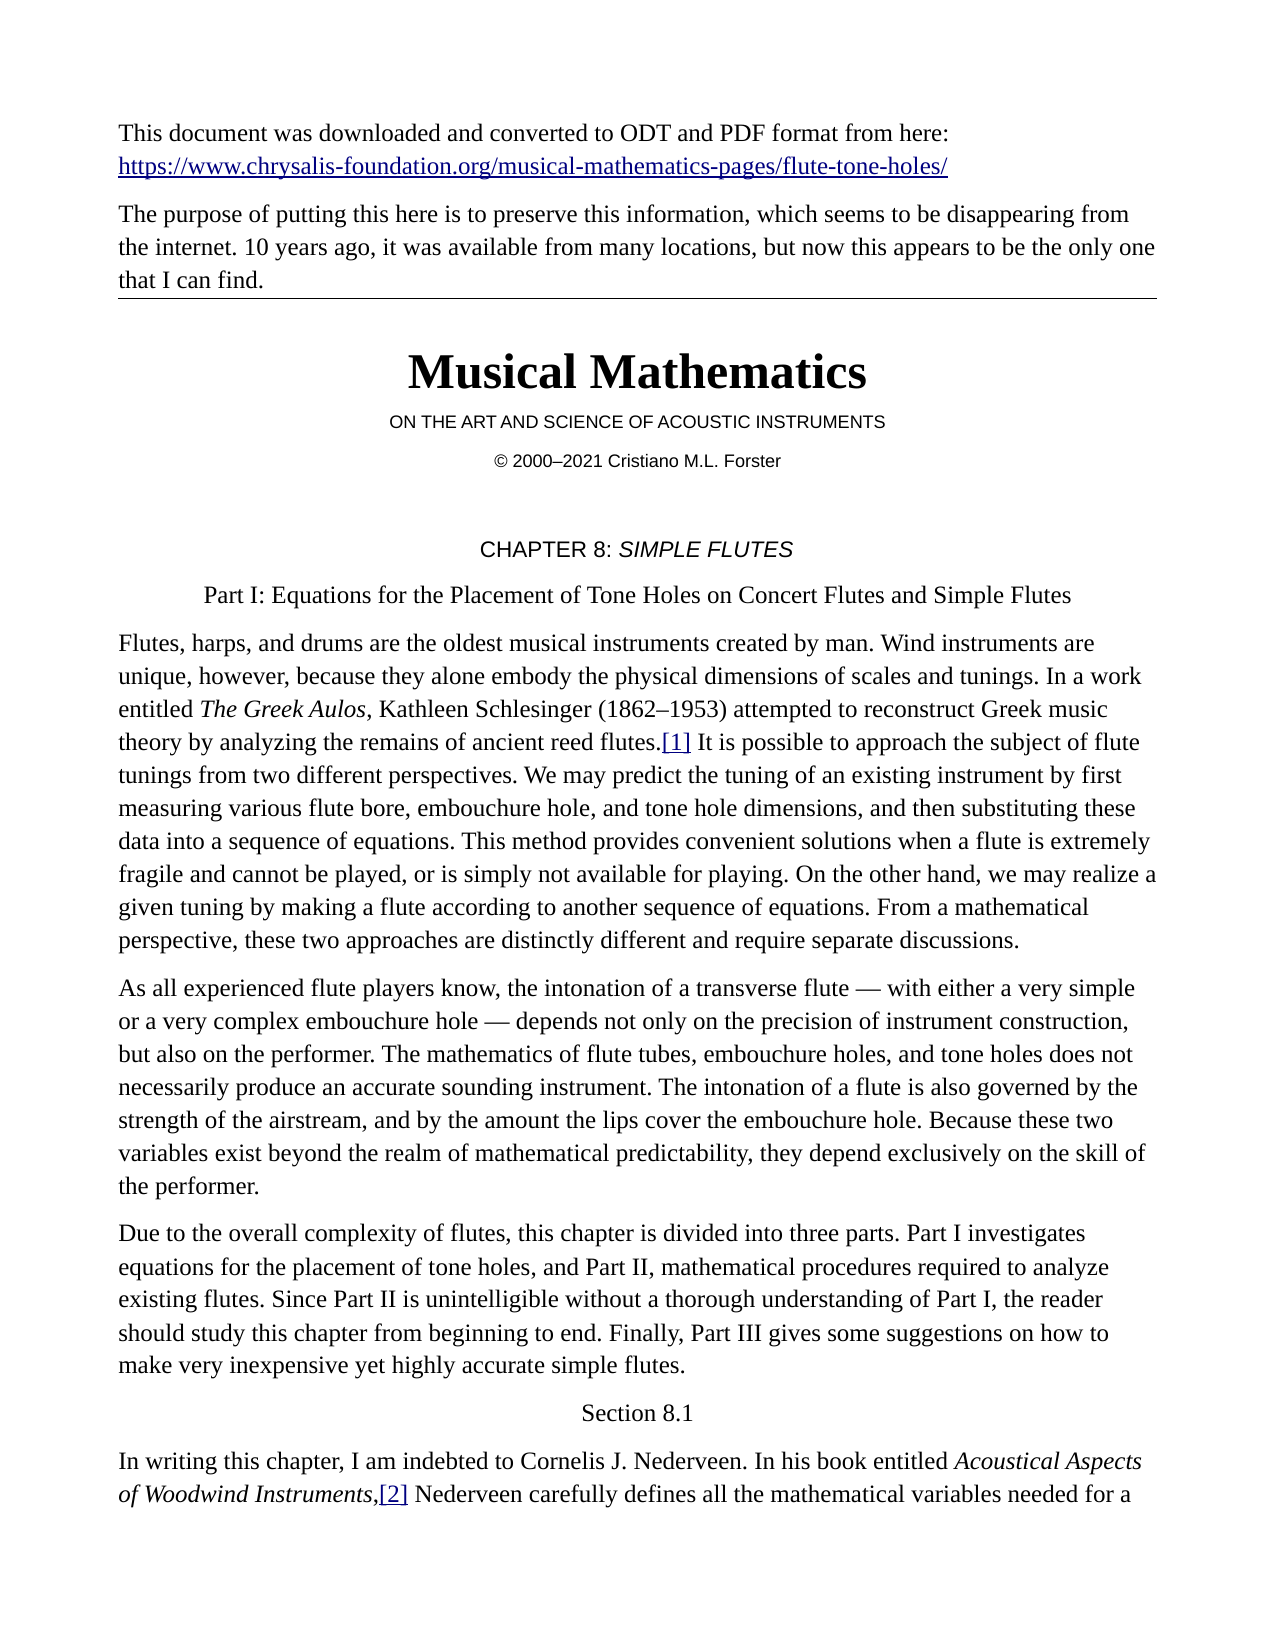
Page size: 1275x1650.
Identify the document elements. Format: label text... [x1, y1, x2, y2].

text Part I: Equations for the Placement of Tone Holes on Concert Flutes and Simple Flutes [118, 580, 1157, 609]
text In writing this chapter, I am indebted to Cornelis J. Nederveen. In his book entitled Acoustical Aspects of Woodwind Instruments,[2] Nederveen carefully defines all the mathematical variables needed for a [118, 1446, 1157, 1508]
text © 2000–2021 Cristiano M.L. Forster [118, 450, 1157, 471]
text ON THE ART AND SCIENCE OF ACOUSTIC INSTRUMENTS [118, 412, 1157, 433]
text CHAPTER 8: SIMPLE FLUTES [118, 536, 1157, 562]
text The purpose of putting this here is to preserve this information, which seems to be disappearing from the internet. 10 years ago, it was available from many locations, but now this appears to be the only one that I can find. [118, 199, 1157, 298]
text Due to the overall complexity of flutes, this chapter is divided into three parts. Part I investigates equations for the placement of tone holes, and Part II, mathematical procedures required to analyze existing flutes. Since Part II is unintelligible without a thorough understanding of Part I, the reader should study this chapter from beginning to end. Finally, Part III gives some suggestions on how to make very inexpensive yet highly accurate simple flutes. [118, 1218, 1157, 1379]
text As all experienced flute players know, the intonation of a transverse flute — with either a very simple or a very complex embouchure hole — depends not only on the precision of instrument construction, but also on the performer. The mathematics of flute tubes, embouchure holes, and tone holes does not necessarily produce an accurate sounding instrument. The intonation of a flute is also governed by the strength of the airstream, and by the amount the lips cover the embouchure hole. Because these two variables exist beyond the realm of mathematical predictability, they depend exclusively on the skill of the performer. [118, 973, 1157, 1200]
text Flutes, harps, and drums are the oldest musical instruments created by man. Wind instruments are unique, however, because they alone embody the physical dimensions of scales and tunings. In a work entitled The Greek Aulos, Kathleen Schlesinger (1862–1953) attempted to reconstruct Greek music theory by analyzing the remains of ancient reed flutes.[1] It is possible to approach the subject of flute tunings from two different perspectives. We may predict the tuning of an existing instrument by first measuring various flute bore, embouchure hole, and tone hole dimensions, and then substituting these data into a sequence of equations. This method provides convenient solutions when a flute is extremely fragile and cannot be played, or is simply not available for playing. On the other hand, we may realize a given tuning by making a flute according to another sequence of equations. From a mathematical perspective, these two approaches are distinctly different and require separate discussions. [118, 628, 1157, 954]
subtitle Musical Mathematics [118, 342, 1157, 399]
text This document was downloaded and converted to ODT and PDF format from here: https://www.chrysalis-foundation.org/musical-mathematics-pages/flute-tone-holes/ [118, 118, 1157, 180]
text Section 8.1 [118, 1398, 1157, 1427]
